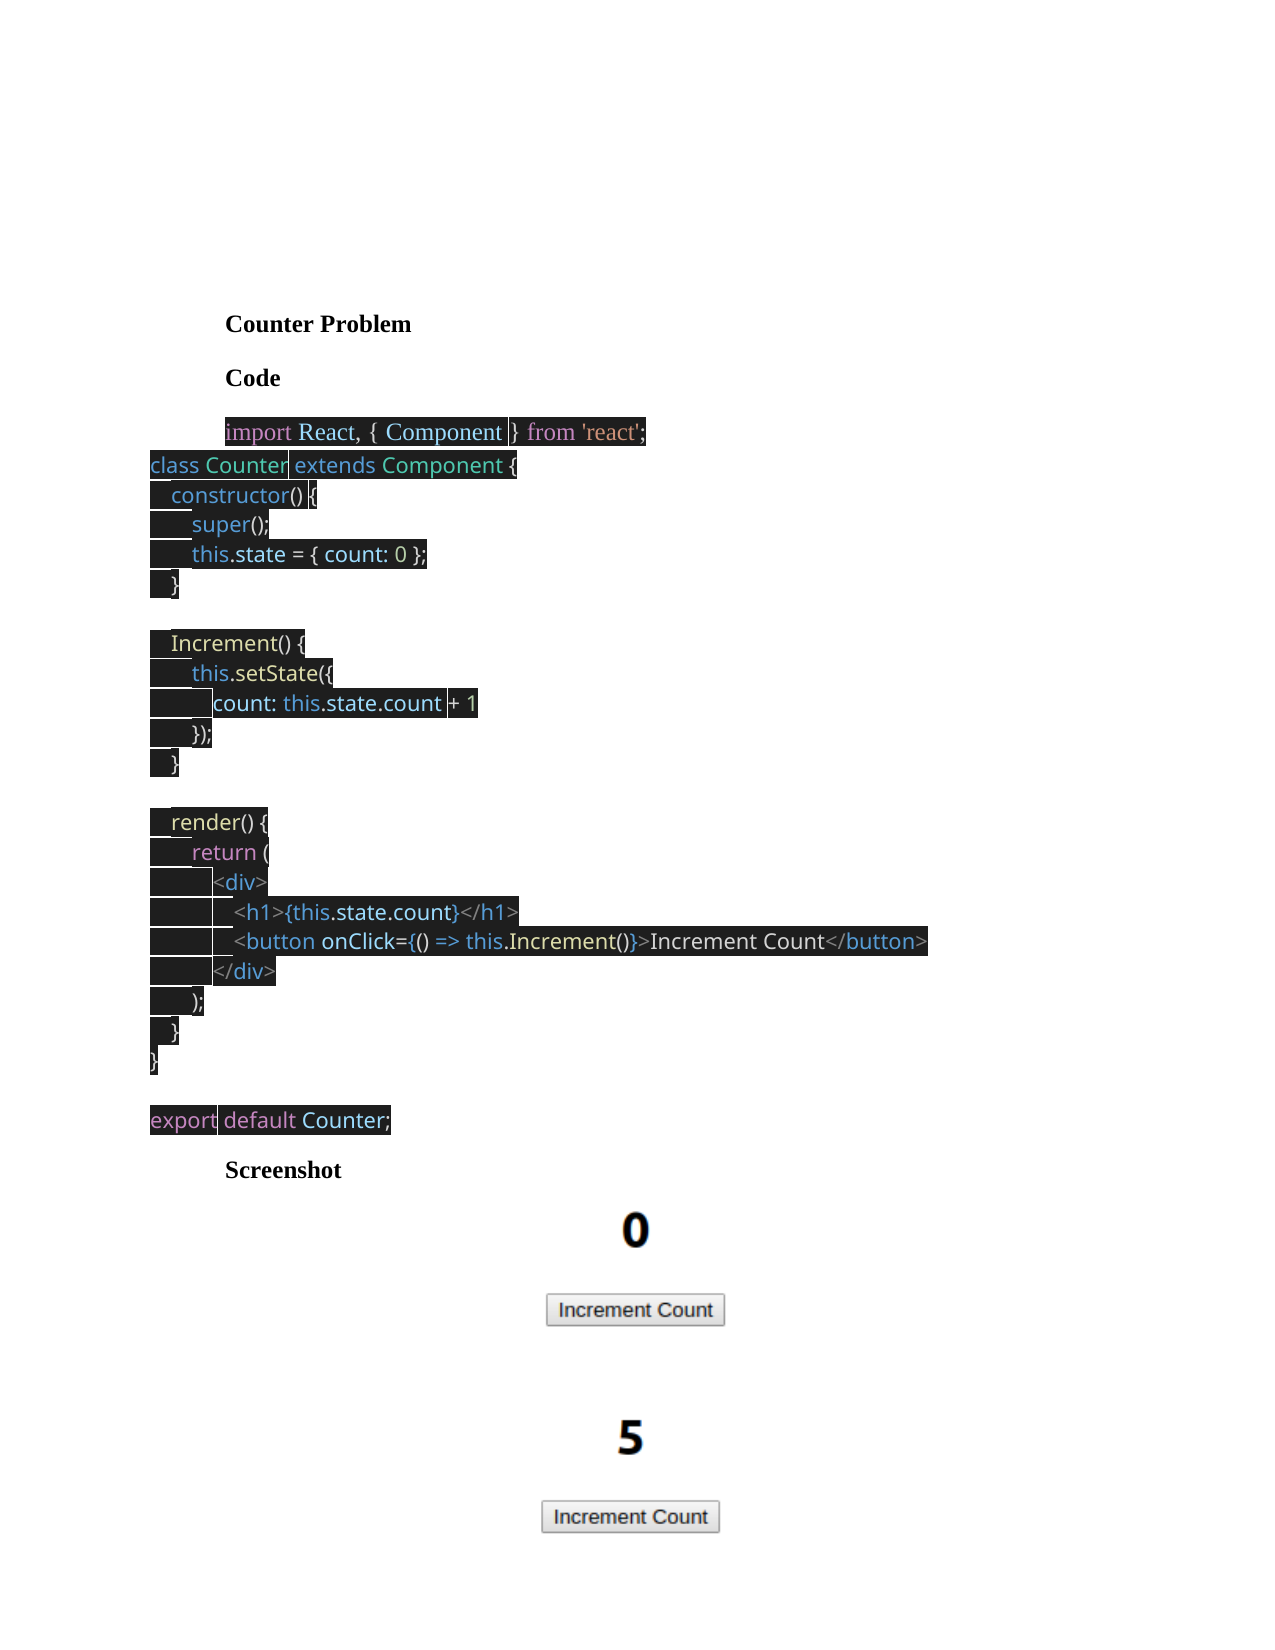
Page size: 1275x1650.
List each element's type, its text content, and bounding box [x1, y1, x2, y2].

text class Counter extends Component { [150, 450, 1125, 479]
text constructor() { [150, 479, 1125, 509]
text return ( [150, 837, 1125, 867]
text Increment() { [150, 628, 1125, 658]
subtitle Code [187, 363, 1125, 392]
text <h1>{this.state.count}</h1> [150, 896, 1125, 926]
picture [493, 1400, 783, 1557]
text this.setState({ [150, 658, 1125, 688]
text </div> [150, 956, 1125, 986]
text <button onClick={() => this.Increment()}>Increment Count</button> [150, 926, 1125, 956]
text } [150, 1045, 1125, 1075]
text super(); [150, 509, 1125, 539]
text <div> [150, 867, 1125, 896]
text this.state = { count: 0 }; [150, 539, 1125, 569]
subtitle Counter Problem [187, 309, 1125, 338]
subtitle import React, { Component } from 'react'; [187, 417, 1125, 446]
text }); [150, 718, 1125, 748]
text } [150, 569, 1125, 599]
picture [526, 1188, 749, 1355]
text ); [150, 986, 1125, 1016]
text render() { [150, 807, 1125, 837]
subtitle Screenshot [187, 1156, 1125, 1184]
text } [150, 1016, 1125, 1045]
text } [150, 748, 1125, 777]
text count: this.state.count + 1 [150, 688, 1125, 718]
text export default Counter; [150, 1105, 1125, 1135]
